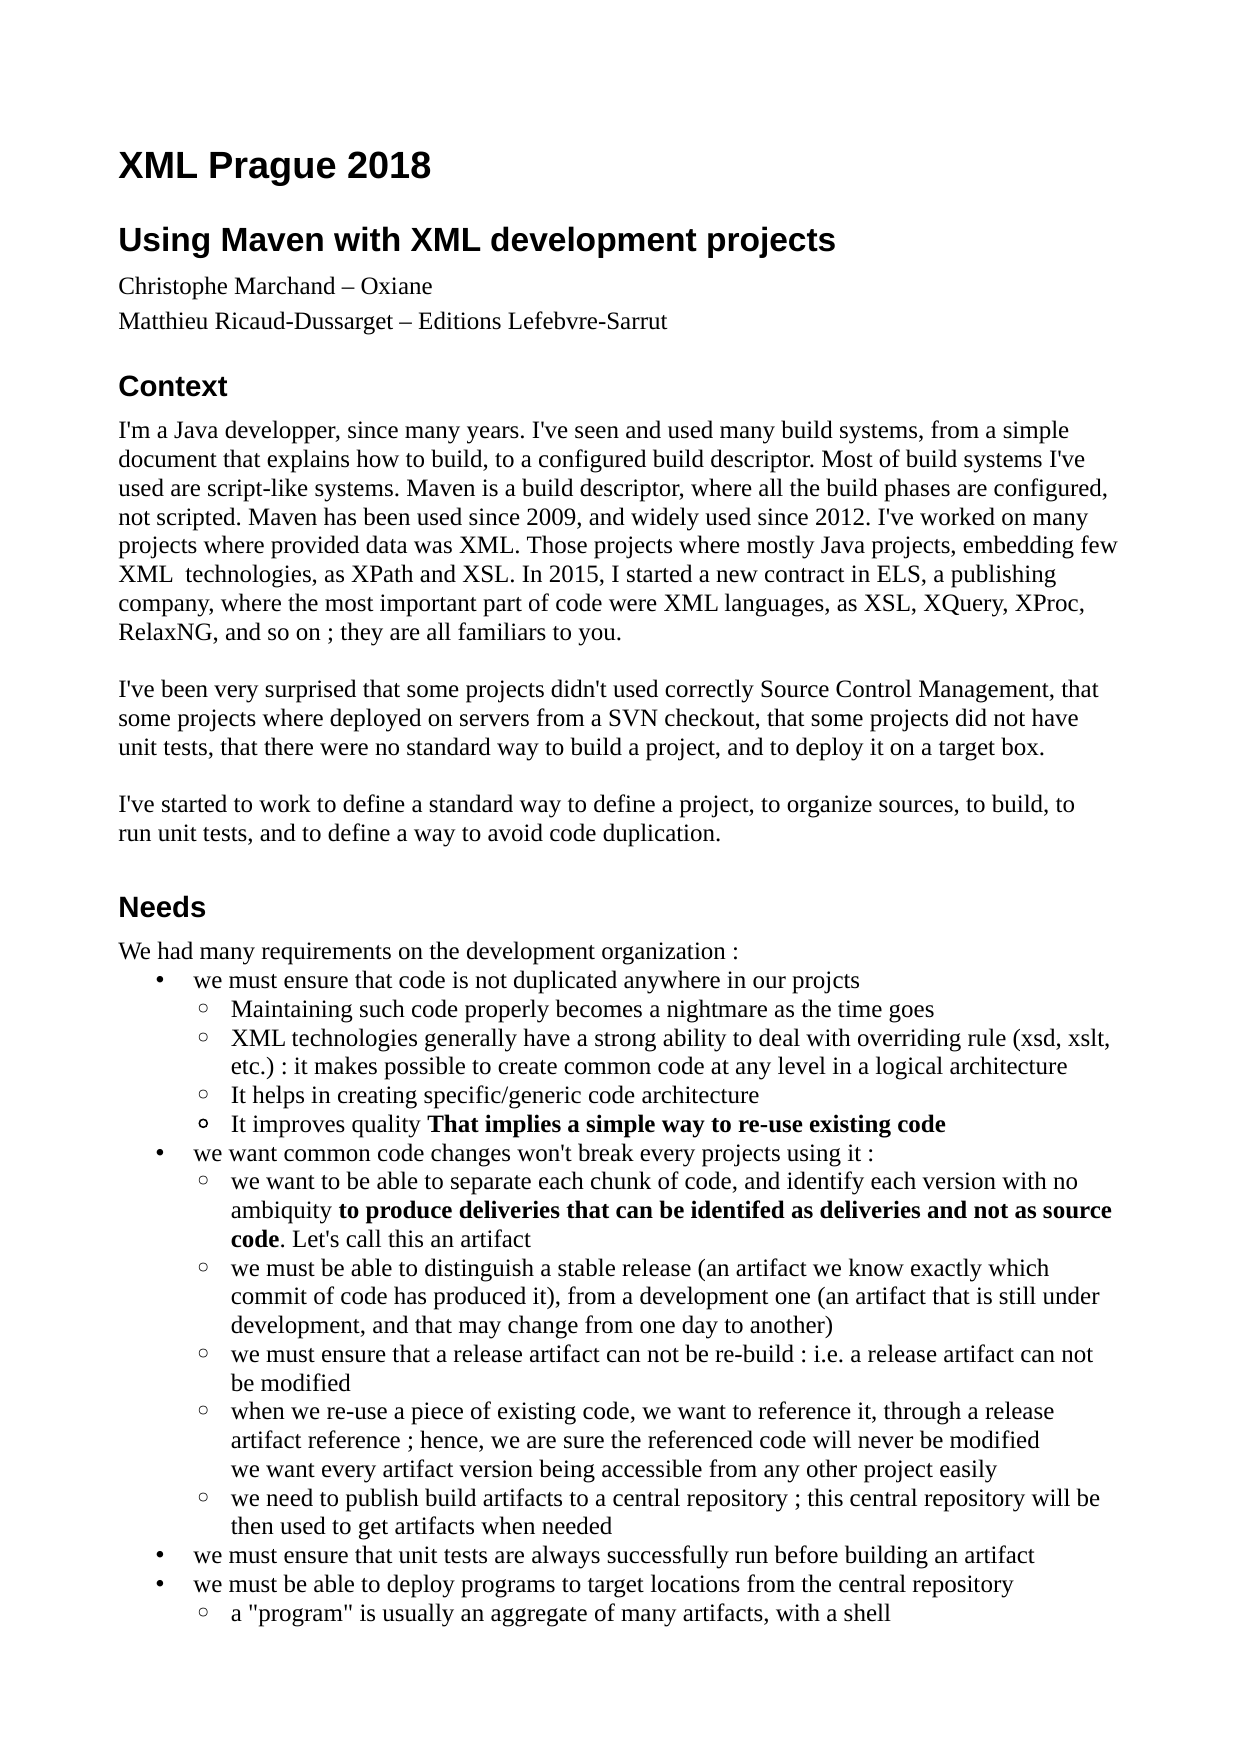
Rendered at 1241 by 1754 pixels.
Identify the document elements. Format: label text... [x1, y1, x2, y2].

list XML technologies generally have a strong ability to deal with overriding rule (xsd, xslt, etc.) : it makes possible to create common code at any level in a logical architecture [193, 1023, 1122, 1080]
list a "program" is usually an aggregate of many artifacts, with a shell [193, 1598, 1122, 1626]
list we must be able to distinguish a stable release (an artifact we know exactly which commit of code has produced it), from a development one (an artifact that is still under development, and that may change from one day to another) [193, 1253, 1122, 1339]
list It improves quality That implies a simple way to re-use existing code [193, 1109, 1122, 1138]
list we want common code changes won't break every projects using it : [156, 1138, 1122, 1166]
list we must ensure that a release artifact can not be re-build : i.e. a release artifact can not be modified [193, 1339, 1122, 1396]
subtitle XML Prague 2018 [118, 143, 1122, 187]
list we must ensure that unit tests are always successfully run before building an artifact [156, 1540, 1122, 1569]
list when we re-use a piece of existing code, we want to reference it, through a release artifact reference ; hence, we are sure the referenced code will never be modified we want every artifact version being accessible from any other project easily [193, 1396, 1122, 1483]
subtitle Using Maven with XML development projects [118, 220, 1122, 259]
subtitle Needs [118, 890, 1122, 924]
list we must be able to deploy programs to target locations from the central repository [156, 1569, 1122, 1598]
list we want to be able to separate each chunk of code, and identify each version with no ambiquity to produce deliveries that can be identifed as deliveries and not as source code. Let's call this an artifact [193, 1166, 1122, 1253]
text Christophe Marchand – Oxiane Matthieu Ricaud-Dussarget – Editions Lefebvre-Sarrut [118, 271, 1122, 334]
list It helps in creating specific/generic code architecture [193, 1080, 1122, 1109]
text I've been very surprised that some projects didn't used correctly Source Control Management, that some projects where deployed on servers from a SVN checkout, that some projects did not have unit tests, that there were no standard way to build a project, and to deploy it on a target box. I've started to work to define a standard way to define a project, to organize sources, to build, to run unit tests, and to define a way to avoid code duplication. [118, 674, 1122, 847]
list Maintaining such code properly becomes a nightmare as the time goes [193, 994, 1122, 1023]
list we need to publish build artifacts to a central repository ; this central repository will be then used to get artifacts when needed [193, 1483, 1122, 1540]
subtitle Context [118, 369, 1122, 403]
text We had many requirements on the development organization : [118, 936, 1122, 965]
text I'm a Java developper, since many years. I've seen and used many build systems, from a simple document that explains how to build, to a configured build descriptor. Most of build systems I've used are script-like systems. Maven is a build descriptor, where all the build phases are configured, not scripted. Maven has been used since 2009, and widely used since 2012. I've worked on many projects where provided data was XML. Those projects where mostly Java projects, embedding few XML technologies, as XPath and XSL. In 2015, I started a new contract in ELS, a publishing company, where the most important part of code were XML languages, as XSL, XQuery, XProc, RelaxNG, and so on ; they are all familiars to you. [118, 416, 1122, 674]
list we must ensure that code is not duplicated anywhere in our projcts [156, 965, 1122, 994]
